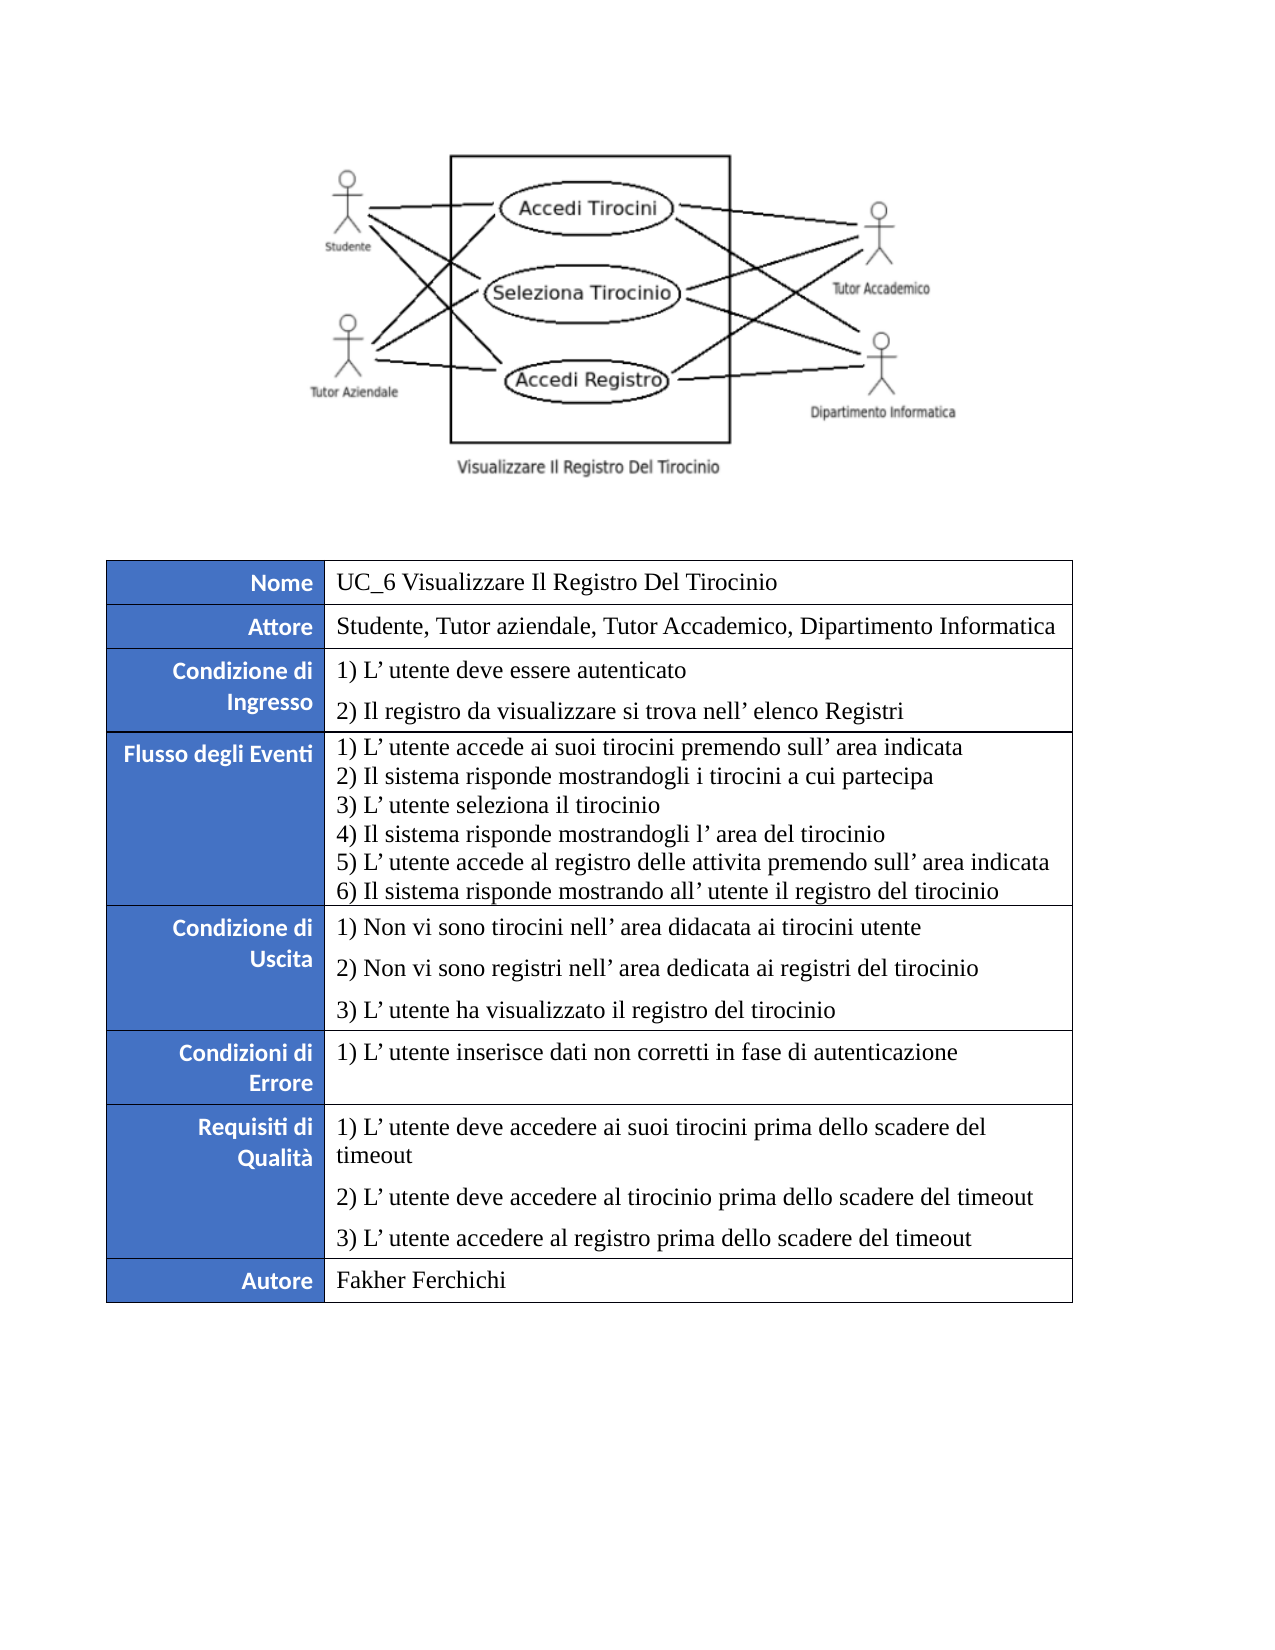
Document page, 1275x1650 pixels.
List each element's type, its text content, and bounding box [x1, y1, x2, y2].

table_cell Studente, Tutor aziendale, Tutor Accademico, Dipartimento Informatica [325, 605, 1072, 648]
table_cell Condizioni di Errore [107, 1031, 324, 1104]
table_cell Flusso degli Eventi [107, 733, 324, 905]
table_cell 1) L’ utente deve accedere ai suoi tirocini prima dello scadere del timeout 2) L’ utente deve accedere al tirocinio prima dello scadere del timeout 3) L’ utente accedere al registro prima dello scadere del timeout [325, 1105, 1072, 1258]
table_cell Requisiti di Qualità [107, 1105, 324, 1258]
table_cell 1) L’ utente deve essere autenticato 2) Il registro da visualizzare si trova nell’ elenco Registri [325, 649, 1072, 731]
table_cell Condizione di Uscita [107, 906, 324, 1030]
table_cell 1) Non vi sono tirocini nell’ area didacata ai tirocini utente 2) Non vi sono registri nell’ area dedicata ai registri del tirocinio 3) L’ utente ha visualizzato il registro del tirocinio [325, 906, 1072, 1030]
table_cell 1) L’ utente accede ai suoi tirocini premendo sull’ area indicata 2) Il sistema risponde mostrandogli i tirocini a cui partecipa 3) L’ utente seleziona il tirocinio 4) Il sistema risponde mostrandogli l’ area del tirocinio 5) L’ utente accede al registro delle attivita premendo sull’ area indicata 6) Il sistema risponde mostrando all’ utente il registro del tirocinio [325, 733, 1072, 905]
table_header Nome [107, 561, 324, 604]
table_cell Fakher Ferchichi [325, 1259, 1072, 1302]
table_cell Autore [107, 1259, 324, 1302]
table_cell 1) L’ utente inserisce dati non corretti in fase di autenticazione [325, 1031, 1072, 1104]
table_cell Attore [107, 605, 324, 648]
table_header UC_6 Visualizzare Il Registro Del Tirocinio [325, 561, 1072, 604]
table_cell Condizione di Ingresso [107, 649, 324, 731]
